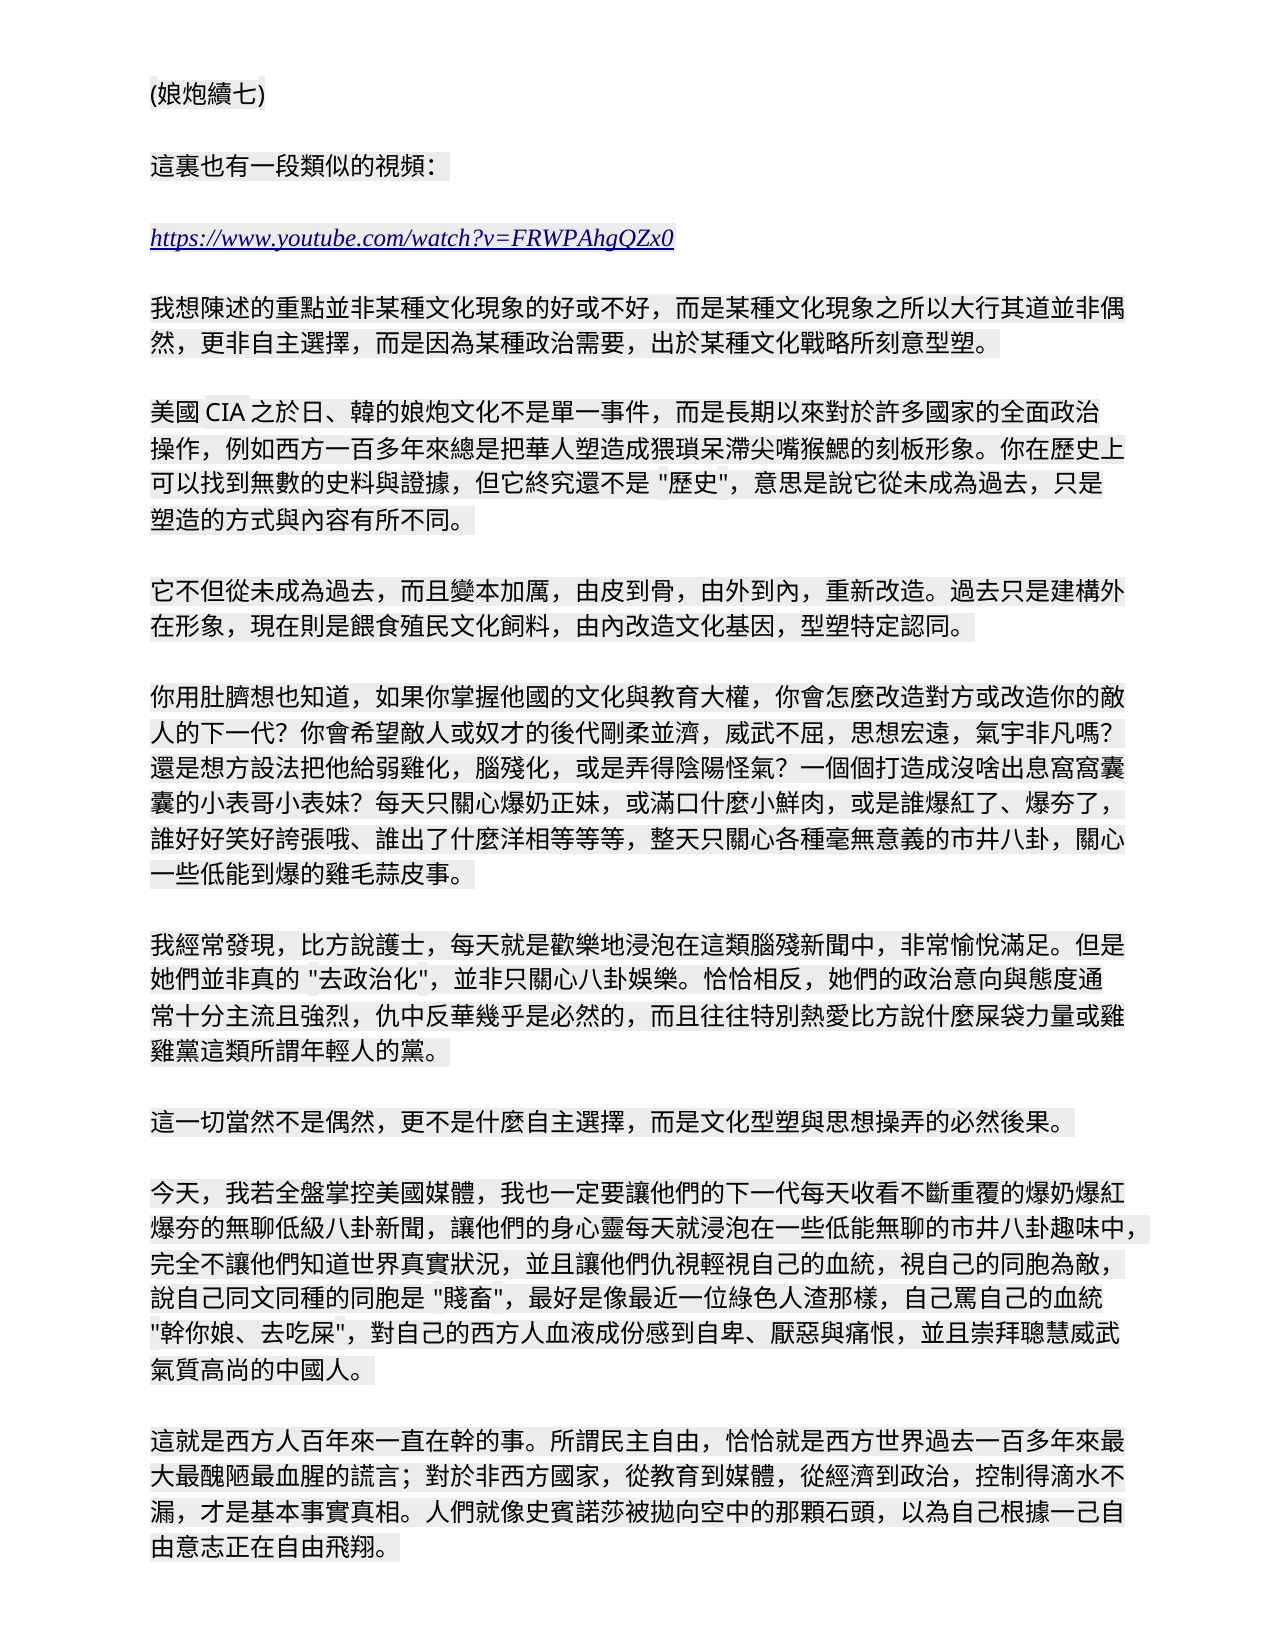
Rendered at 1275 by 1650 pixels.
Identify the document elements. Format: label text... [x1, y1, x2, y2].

text (娘炮續七) 這裏也有一段類似的視頻： https://www.youtube.com/watch?v=FRWPAhgQZx0 我想陳述的重點並非某種文化現象的好或不好，而是某種文化現象之所以大行其道並非偶然，更非自主選擇，而是因為某種政治需要，出於某種文化戰略所刻意型塑。 美國CIA之於日、韓的娘炮文化不是單一事件，而是長期以來對於許多國家的全面政治操作，例如西方一百多年來總是把華人塑造成猥瑣呆滯尖嘴猴鰓的刻板形象。你在歷史上可以找到無數的史料與證據，但它終究還不是 "歷史"，意思是說它從未成為過去，只是塑造的方式與內容有所不同。 它不但從未成為過去，而且變本加厲，由皮到骨，由外到內，重新改造。過去只是建構外在形象，現在則是餵食殖民文化飼料，由內改造文化基因，型塑特定認同。 你用肚臍想也知道，如果你掌握他國的文化與教育大權，你會怎麼改造對方或改造你的敵人的下一代？你會希望敵人或奴才的後代剛柔並濟，威武不屈，思想宏遠，氣宇非凡嗎？還是想方設法把他給弱雞化，腦殘化，或是弄得陰陽怪氣？一個個打造成沒啥出息窩窩囊囊的小表哥小表妹？每天只關心爆奶正妹，或滿口什麼小鮮肉，或是誰爆紅了、爆夯了，誰好好笑好誇張哦、誰出了什麼洋相等等等，整天只關心各種毫無意義的市井八卦，關心一些低能到爆的雞毛蒜皮事。 我經常發現，比方說護士，每天就是歡樂地浸泡在這類腦殘新聞中，非常愉悅滿足。但是她們並非真的 "去政治化"，並非只關心八卦娛樂。恰恰相反，她們的政治意向與態度通常十分主流且強烈，仇中反華幾乎是必然的，而且往往特別熱愛比方說什麼屎袋力量或雞雞黨這類所謂年輕人的黨。 這一切當然不是偶然，更不是什麼自主選擇，而是文化型塑與思想操弄的必然後果。 今天，我若全盤掌控美國媒體，我也一定要讓他們的下一代每天收看不斷重覆的爆奶爆紅爆夯的無聊低級八卦新聞，讓他們的身心靈每天就浸泡在一些低能無聊的市井八卦趣味中，完全不讓他們知道世界真實狀況，並且讓他們仇視輕視自己的血統，視自己的同胞為敵，說自己同文同種的同胞是 "賤畜"，最好是像最近一位綠色人渣那樣，自己罵自己的血統 "幹你娘、去吃屎"，對自己的西方人血液成份感到自卑、厭惡與痛恨，並且崇拜聰慧威武氣質高尚的中國人。 這就是西方人百年來一直在幹的事。所謂民主自由，恰恰就是西方世界過去一百多年來最大最醜陋最血腥的謊言；對於非西方國家，從教育到媒體，從經濟到政治，控制得滴水不漏，才是基本事實真相。人們就像史賓諾莎被拋向空中的那顆石頭，以為自己根據一己自由意志正在自由飛翔。 我從來沒有關於自由的幻覺，我並不追求虛幻的自由。或者說，我反對的不是控制，而是反對基於不良動機的思想控制與文化型塑。 最近又複習了陳凱歌的 "霸王別姬"，對於文革時期諸多反人性反理性的作為與政治鬥爭感到很可怕，但是建立一定的文化自覺總是對的。西方社會對於中國文化向來視為洪水猛獸那般提防、詆譭與攻擊，我們自己難道要傻到完全不設防？然後自欺欺人說這是一種自由。 請問哪個西方國家願意讓他人 "自由" 地掌握本國的教育與媒體及各種文化事業？恰恰相反，西方主流媒體始終牢牢掌控在特定幾個家族手裏，藉以控制整個政治，為一切對外侵略與對內控制提供思想服務與文化操作，進行宣傳戰。 我以前不懂這些，若有人跟我這樣說，我恐怕也不會相信，但我二十幾年前來到英國後很快就懂了，原來所謂媒體，包括後來才有的臉書與谷歌等等，基本上就只是一種情治單位的政治工具。 主流媒體甚至會自我揭露某種事實上已經對整個權力結構無害的所謂弊端或真相，讓你誤以為它仍具有一定的理想性。事實上，那只是一種抓大放小、小罵大捧的障眼法，整個權力結構之惡性程度，遠遠超過那些表面上所揭露的。 [150, 75, 1125, 1562]
